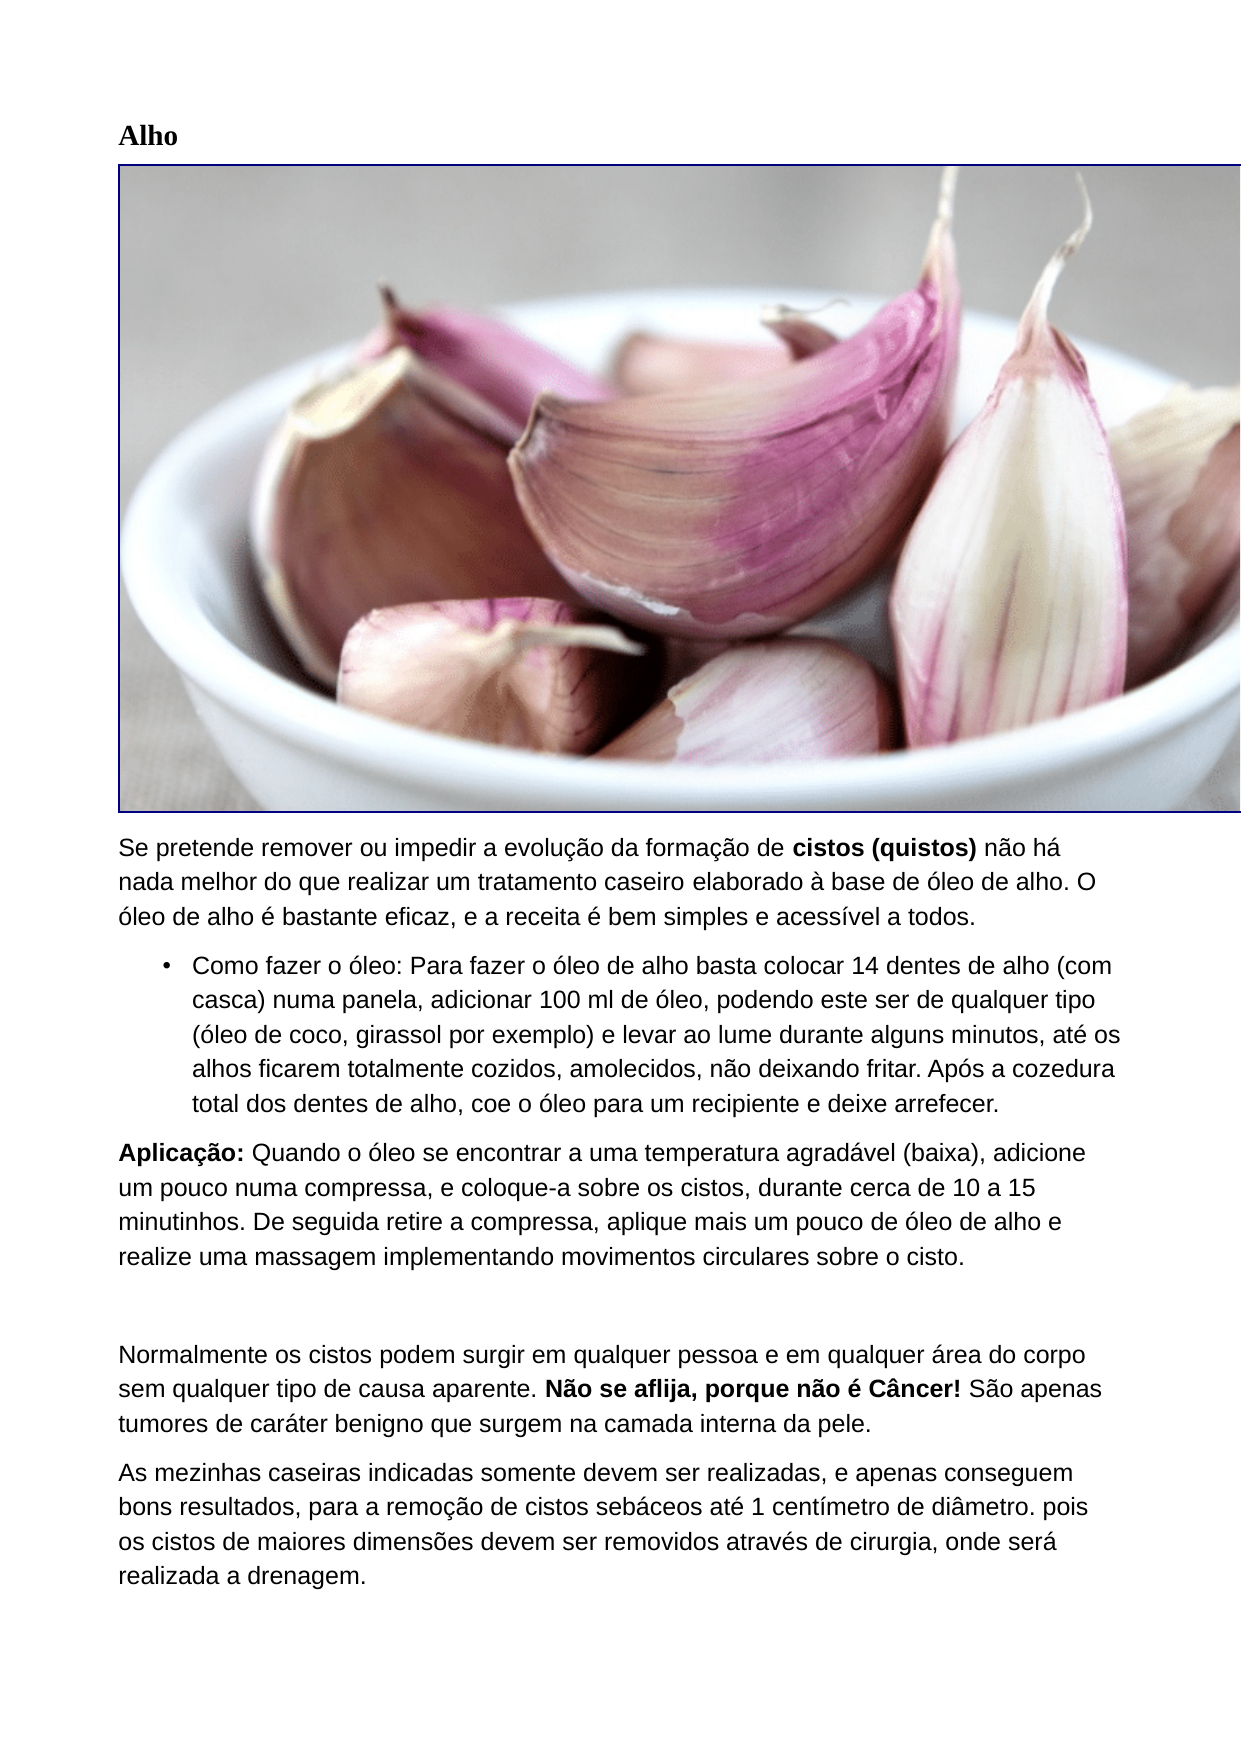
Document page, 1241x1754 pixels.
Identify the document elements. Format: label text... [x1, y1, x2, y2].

subtitle Alho [118, 118, 1122, 152]
text Normalmente os cistos podem surgir em qualquer pessoa e em qualquer área do corpo sem qualquer tipo de causa aparente. Não se aflija, porque não é Câncer! São apenas tumores de caráter benigno que surgem na camada interna da pele. [118, 1339, 1122, 1437]
text Aplicação: Quando o óleo se encontrar a uma temperatura agradável (baixa), adicione um pouco numa compressa, e coloque-a sobre os cistos, durante cerca de 10 a 15 minutinhos. De seguida retire a compressa, aplique mais um pouco de óleo de alho e realize uma massagem implementando movimentos circulares sobre o cisto. [118, 1138, 1122, 1270]
text As mezinhas caseiras indicadas somente devem ser realizadas, e apenas conseguem bons resultados, para a remoção de cistos sebáceos até 1 centímetro de diâmetro. pois os cistos de maiores dimensões devem ser removidos através de cirurgia, onde será realizada a drenagem. [118, 1458, 1122, 1590]
list Como fazer o óleo: Para fazer o óleo de alho basta colocar 14 dentes de alho (com casca) numa panela, adicionar 100 ml de óleo, podendo este ser de qualquer tipo (óleo de coco, girassol por exemplo) e levar ao lume durante alguns minutos, até os alhos ficarem totalmente cozidos, amolecidos, não deixando fritar. Após a cozedura total dos dentes de alho, coe o óleo para um recipiente e deixe arrefecer. [162, 951, 1122, 1118]
picture [120, 166, 1241, 811]
text Se pretende remover ou impedir a evolução da formação de cistos (quistos) não há nada melhor do que realizar um tratamento caseiro elaborado à base de óleo de alho. O óleo de alho é bastante eficaz, e a receita é bem simples e acessível a todos. [118, 833, 1122, 931]
